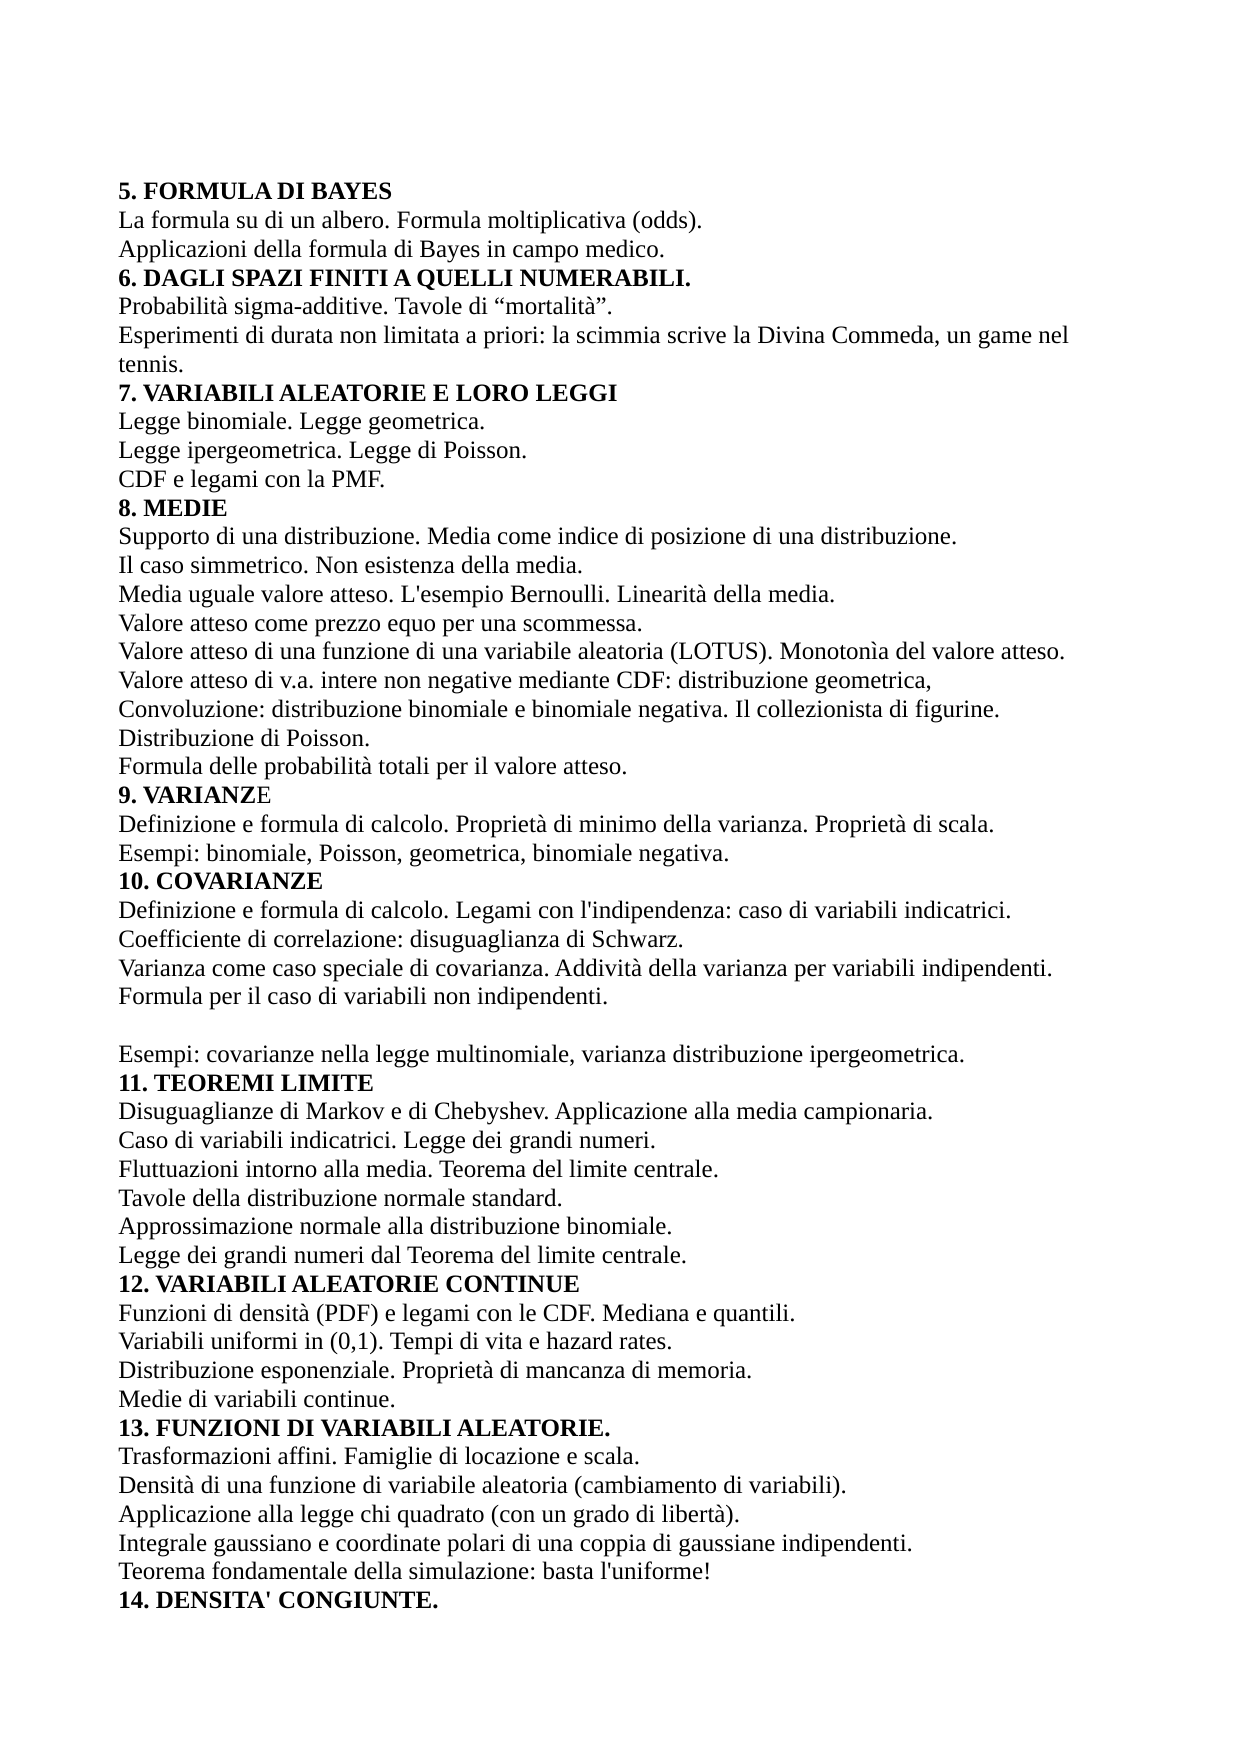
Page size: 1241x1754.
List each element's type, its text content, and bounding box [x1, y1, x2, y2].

text Funzioni di densità (PDF) e legami con le CDF. Mediana e quantili. [118, 1298, 1122, 1326]
text Esempi: covarianze nella legge multinomiale, varianza distribuzione ipergeometrica. [118, 1039, 1122, 1068]
text Densità di una funzione di variabile aleatoria (cambiamento di variabili). [118, 1470, 1122, 1499]
text Il caso simmetrico. Non esistenza della media. [118, 550, 1122, 579]
text Medie di variabili continue. [118, 1384, 1122, 1413]
text Valore atteso di una funzione di una variabile aleatoria (LOTUS). Monotonìa del valore atteso. [118, 636, 1122, 665]
text Esperimenti di durata non limitata a priori: la scimmia scrive la Divina Commeda, un game nel [118, 320, 1122, 349]
text Legge dei grandi numeri dal Teorema del limite centrale. [118, 1240, 1122, 1269]
text Teorema fondamentale della simulazione: basta l'uniforme! [118, 1556, 1122, 1585]
text Formula per il caso di variabili non indipendenti. [118, 981, 1122, 1010]
text 14. DENSITA' CONGIUNTE. [118, 1585, 1122, 1614]
text Convoluzione: distribuzione binomiale e binomiale negativa. Il collezionista di figurine. [118, 694, 1122, 723]
text Trasformazioni affini. Famiglie di locazione e scala. [118, 1441, 1122, 1470]
text Distribuzione di Poisson. [118, 723, 1122, 751]
text 10. COVARIANZE [118, 866, 1122, 895]
text Caso di variabili indicatrici. Legge dei grandi numeri. [118, 1125, 1122, 1154]
text Varianza come caso speciale di covarianza. Addività della varianza per variabili indipendenti. [118, 953, 1122, 981]
text 11. TEOREMI LIMITE [118, 1068, 1122, 1096]
text Legge ipergeometrica. Legge di Poisson. [118, 435, 1122, 464]
text Supporto di una distribuzione. Media come indice di posizione di una distribuzione. [118, 521, 1122, 550]
text Valore atteso di v.a. intere non negative mediante CDF: distribuzione geometrica, [118, 665, 1122, 694]
text CDF e legami con la PMF. [118, 464, 1122, 493]
text Media uguale valore atteso. L'esempio Bernoulli. Linearità della media. [118, 579, 1122, 608]
text 6. DAGLI SPAZI FINITI A QUELLI NUMERABILI. [118, 263, 1122, 291]
text Fluttuazioni intorno alla media. Teorema del limite centrale. [118, 1154, 1122, 1183]
text Coefficiente di correlazione: disuguaglianza di Schwarz. [118, 924, 1122, 953]
text 8. MEDIE [118, 493, 1122, 521]
text Applicazioni della formula di Bayes in campo medico. [118, 234, 1122, 263]
text Esempi: binomiale, Poisson, geometrica, binomiale negativa. [118, 838, 1122, 866]
text 12. VARIABILI ALEATORIE CONTINUE [118, 1269, 1122, 1298]
text Disuguaglianze di Markov e di Chebyshev. Applicazione alla media campionaria. [118, 1096, 1122, 1125]
text Variabili uniformi in (0,1). Tempi di vita e hazard rates. [118, 1326, 1122, 1355]
text Valore atteso come prezzo equo per una scommessa. [118, 608, 1122, 636]
text 5. FORMULA DI BAYES [118, 176, 1122, 205]
text 13. FUNZIONI DI VARIABILI ALEATORIE. [118, 1413, 1122, 1441]
text Definizione e formula di calcolo. Legami con l'indipendenza: caso di variabili indicatrici. [118, 895, 1122, 924]
text 9. VARIANZE [118, 780, 1122, 809]
text Definizione e formula di calcolo. Proprietà di minimo della varianza. Proprietà di scala. [118, 809, 1122, 838]
text Applicazione alla legge chi quadrato (con un grado di libertà). [118, 1499, 1122, 1528]
text La formula su di un albero. Formula moltiplicativa (odds). [118, 205, 1122, 234]
text 7. VARIABILI ALEATORIE E LORO LEGGI [118, 378, 1122, 406]
text Distribuzione esponenziale. Proprietà di mancanza di memoria. [118, 1355, 1122, 1384]
text Integrale gaussiano e coordinate polari di una coppia di gaussiane indipendenti. [118, 1528, 1122, 1556]
text Formula delle probabilità totali per il valore atteso. [118, 751, 1122, 780]
text Approssimazione normale alla distribuzione binomiale. [118, 1211, 1122, 1240]
text tennis. [118, 349, 1122, 378]
text Probabilità sigma-additive. Tavole di “mortalità”. [118, 291, 1122, 320]
text Tavole della distribuzione normale standard. [118, 1183, 1122, 1211]
text Legge binomiale. Legge geometrica. [118, 406, 1122, 435]
